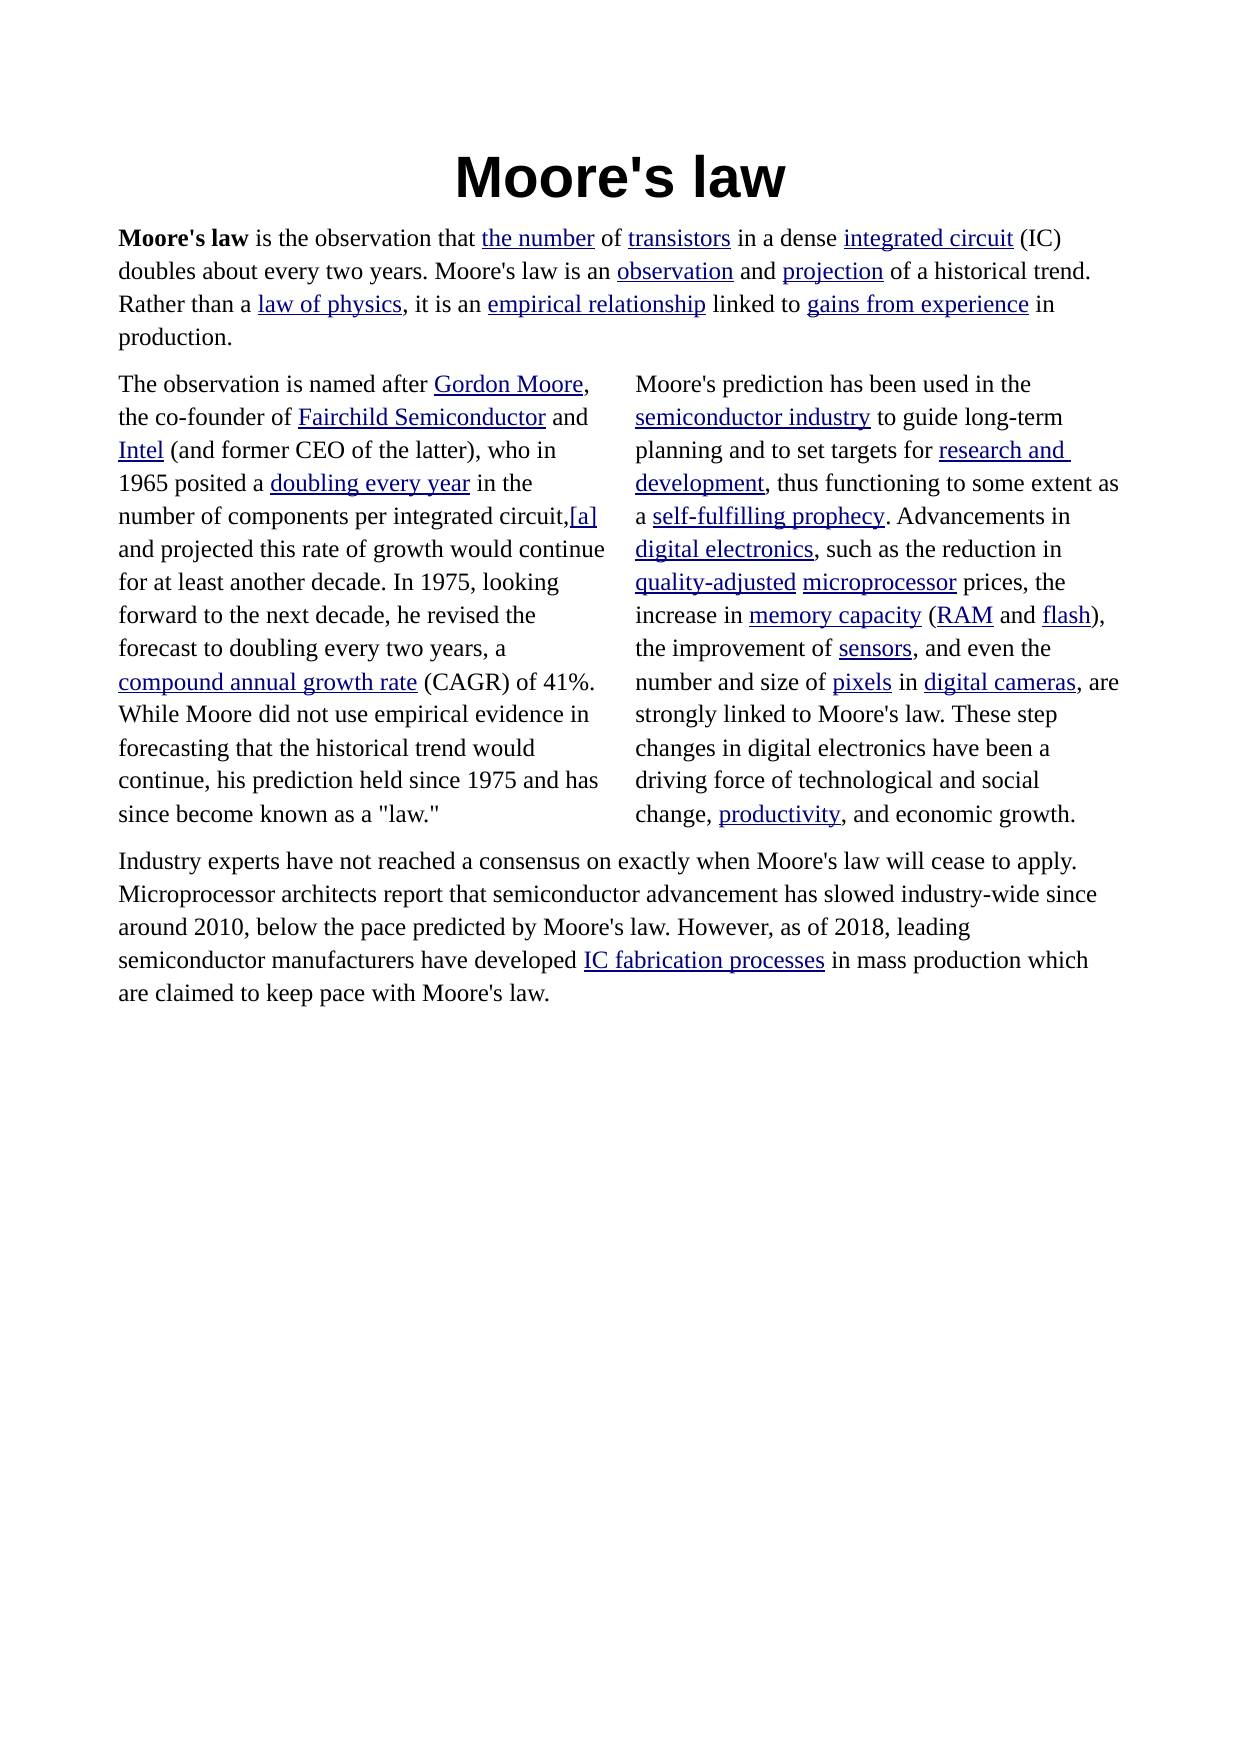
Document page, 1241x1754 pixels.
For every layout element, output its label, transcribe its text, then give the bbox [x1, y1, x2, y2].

text Moore's prediction has been used in the semiconductor industry to guide long-term planning and to set targets for research and development, thus functioning to some extent as a self-fulfilling prophecy. Advancements in digital electronics, such as the reduction in quality-adjusted microprocessor prices, the increase in memory capacity (RAM and flash), the improvement of sensors, and even the number and size of pixels in digital cameras, are strongly linked to Moore's law. These step changes in digital electronics have been a driving force of technological and social change, productivity, and economic growth. [635, 369, 1122, 827]
text Moore's law is the observation that the number of transistors in a dense integrated circuit (IC) doubles about every two years. Moore's law is an observation and projection of a historical trend. Rather than a law of physics, it is an empirical relationship linked to gains from experience in production. [118, 223, 1122, 351]
title Moore's law [118, 143, 1122, 210]
text Industry experts have not reached a consensus on exactly when Moore's law will cease to apply. Microprocessor architects report that semiconductor advancement has slowed industry-wide since around 2010, below the pace predicted by Moore's law. However, as of 2018, leading semiconductor manufacturers have developed IC fabrication processes in mass production which are claimed to keep pace with Moore's law. [118, 846, 1122, 1007]
text The observation is named after Gordon Moore, the co-founder of Fairchild Semiconductor and Intel (and former CEO of the latter), who in 1965 posited a doubling every year in the number of components per integrated circuit,[a] and projected this rate of growth would continue for at least another decade. In 1975, looking forward to the next decade, he revised the forecast to doubling every two years, a compound annual growth rate (CAGR) of 41%. While Moore did not use empirical evidence in forecasting that the historical trend would continue, his prediction held since 1975 and has since become known as a "law." [118, 369, 605, 827]
